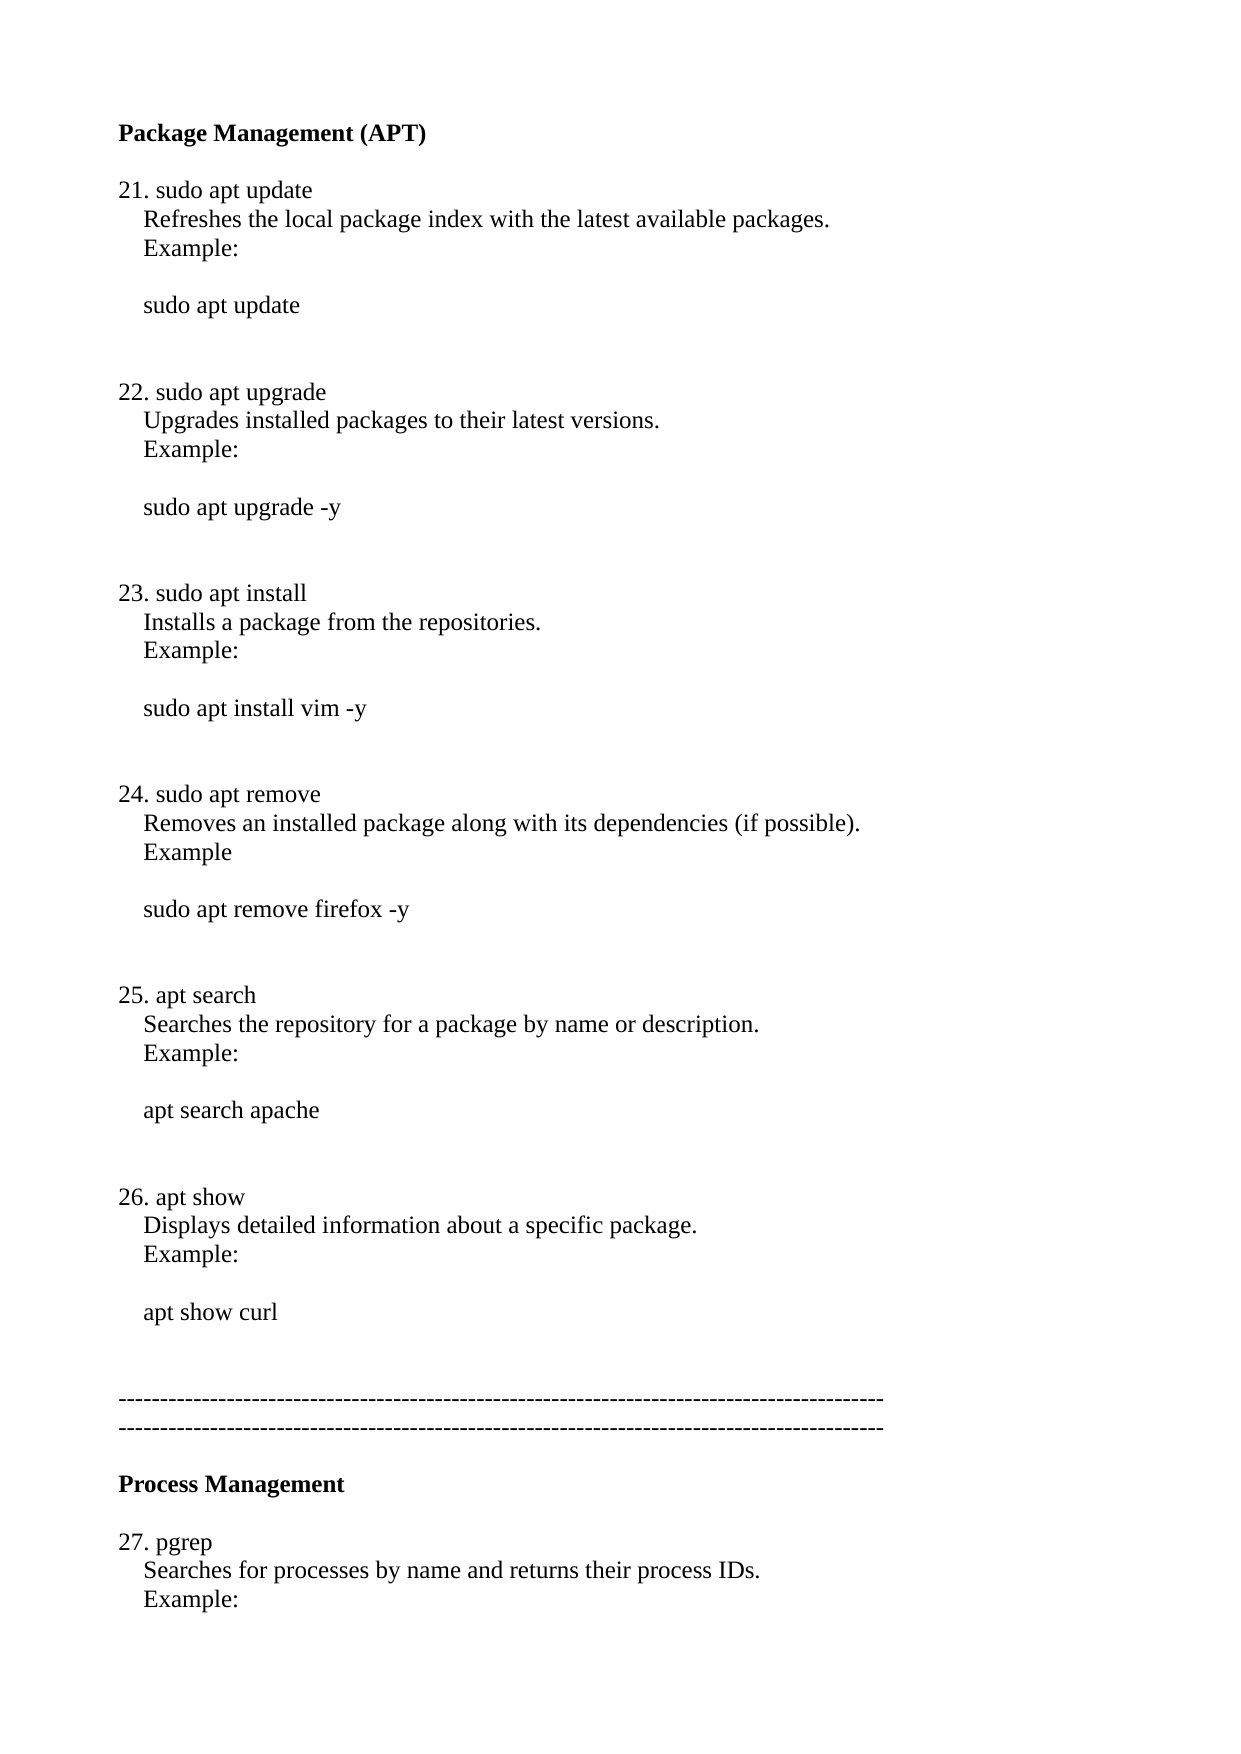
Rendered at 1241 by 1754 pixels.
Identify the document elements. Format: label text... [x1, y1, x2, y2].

text -------------------------------------------------------------------------------------------- [118, 1412, 1122, 1441]
text Refreshes the local package index with the latest available packages. [118, 204, 1122, 233]
text Package Management (APT) [118, 118, 1122, 147]
text Displays detailed information about a specific package. [118, 1211, 1122, 1239]
text Installs a package from the repositories. [118, 607, 1122, 636]
text 27. pgrep [118, 1527, 1122, 1556]
text Process Management [118, 1469, 1122, 1498]
text sudo apt remove firefox -y [118, 894, 1122, 923]
text Example [118, 837, 1122, 866]
text Example: [118, 1038, 1122, 1067]
text 24. sudo apt remove [118, 779, 1122, 808]
text Example: [118, 1239, 1122, 1268]
text sudo apt update [118, 291, 1122, 319]
text -------------------------------------------------------------------------------------------- [118, 1383, 1122, 1412]
text 21. sudo apt update [118, 176, 1122, 204]
text Upgrades installed packages to their latest versions. [118, 406, 1122, 434]
text sudo apt upgrade -y [118, 492, 1122, 521]
text Example: [118, 636, 1122, 664]
text Example: [118, 434, 1122, 463]
text apt show curl [118, 1297, 1122, 1326]
text 22. sudo apt upgrade [118, 377, 1122, 406]
text Example: [118, 233, 1122, 262]
text Searches for processes by name and returns their process IDs. [118, 1556, 1122, 1584]
text 25. apt search [118, 981, 1122, 1009]
text sudo apt install vim -y [118, 693, 1122, 722]
text apt search apache [118, 1096, 1122, 1124]
text 23. sudo apt install [118, 578, 1122, 607]
text 26. apt show [118, 1182, 1122, 1211]
text Searches the repository for a package by name or description. [118, 1009, 1122, 1038]
text Removes an installed package along with its dependencies (if possible). [118, 808, 1122, 837]
text Example: [118, 1584, 1122, 1613]
